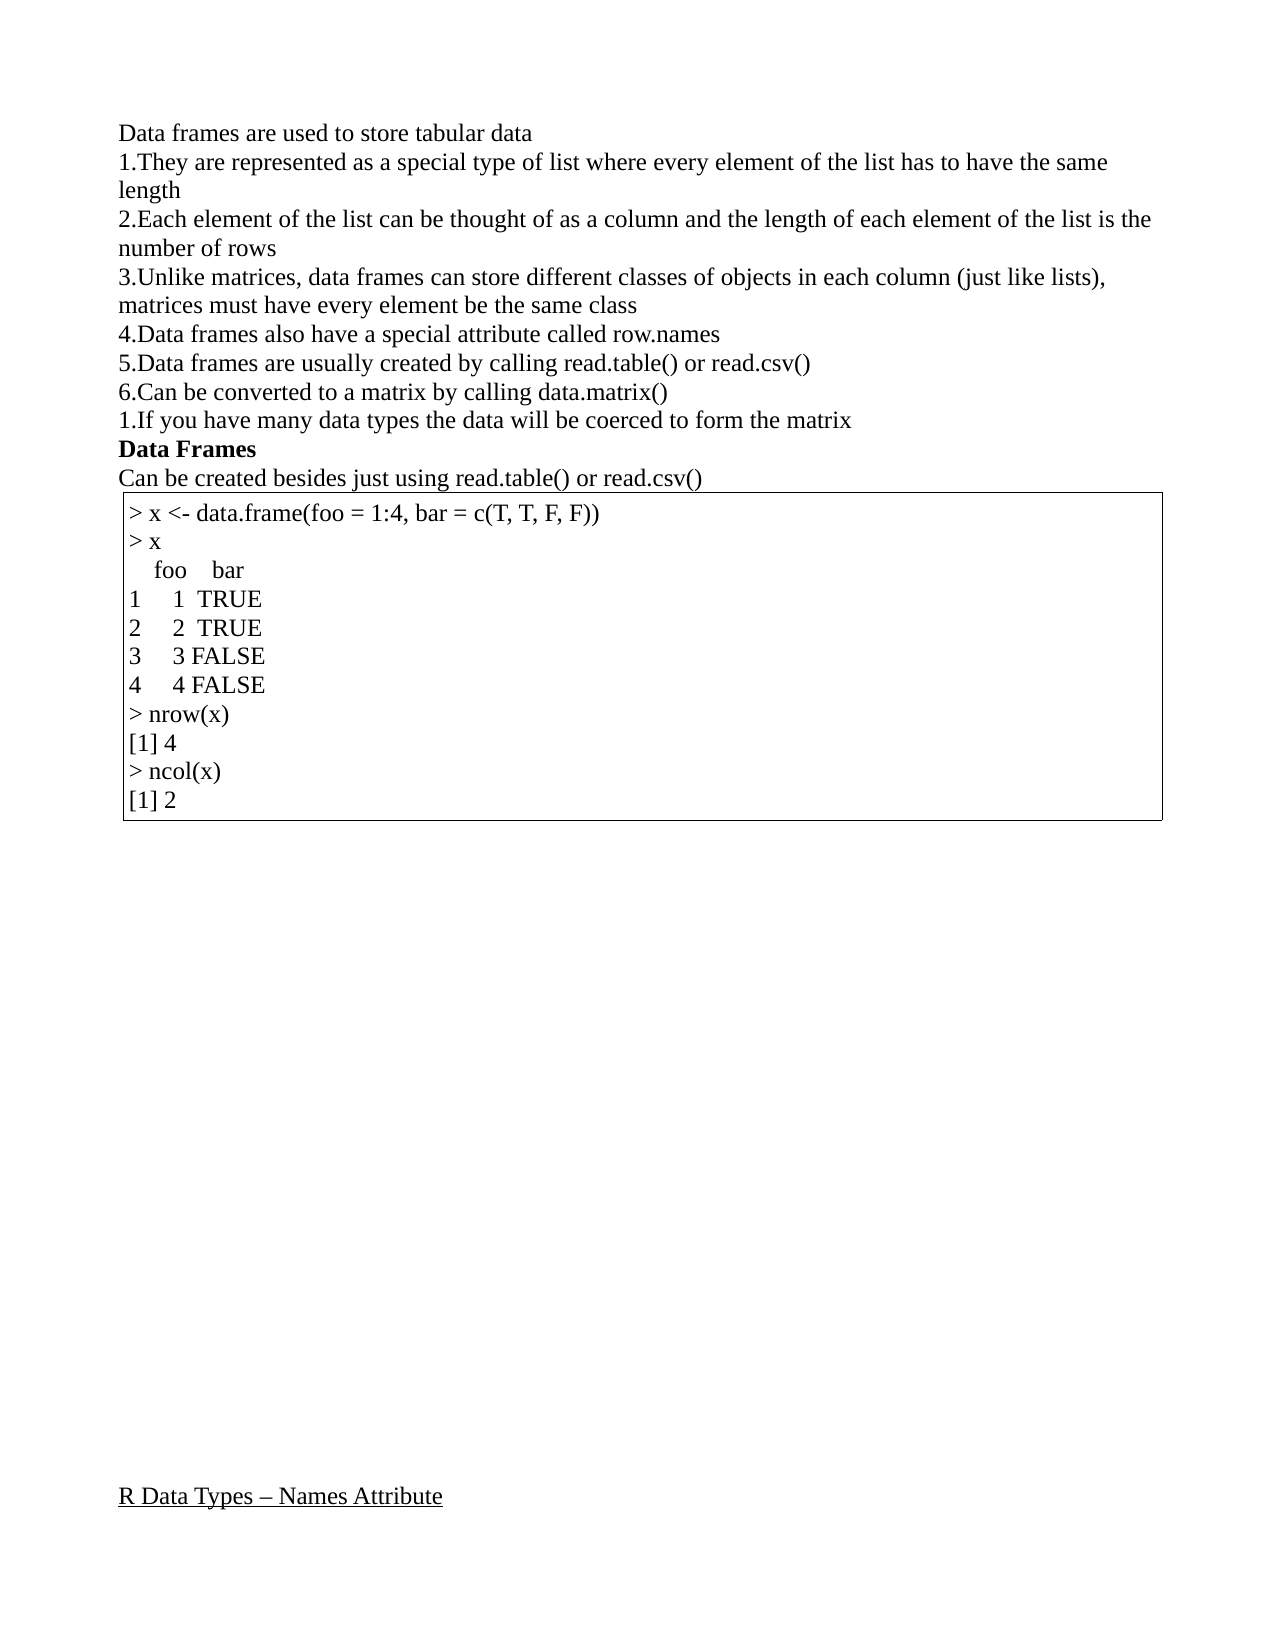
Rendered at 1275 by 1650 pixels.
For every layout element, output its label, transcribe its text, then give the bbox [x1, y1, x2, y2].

list Each element of the list can be thought of as a column and the length of each element of the list is the number of rows [118, 204, 1157, 262]
list Data frames are usually created by calling read.table() or read.csv() [118, 348, 1157, 377]
text Can be created besides just using read.table() or read.csv() [118, 463, 1157, 492]
list Data frames also have a special attribute called row.names [118, 319, 1157, 348]
text R Data Types – Names Attribute [118, 1481, 1157, 1510]
list They are represented as a special type of list where every element of the list has to have the same length [118, 147, 1157, 204]
table_header > x <- data.frame(foo = 1:4, bar = c(T, T, F, F)) > x foo bar 1 1 TRUE 2 2 TRUE 3 3 FALSE 4 4 FALSE > nrow(x) [1] 4 > ncol(x) [1] 2 [124, 493, 1162, 820]
list If you have many data types the data will be coerced to form the matrix [118, 406, 1157, 434]
list Can be converted to a matrix by calling data.matrix() [118, 377, 1157, 406]
list Unlike matrices, data frames can store different classes of objects in each column (just like lists), matrices must have every element be the same class [118, 262, 1157, 319]
text Data frames are used to store tabular data [118, 118, 1157, 147]
text Data Frames [118, 434, 1157, 463]
